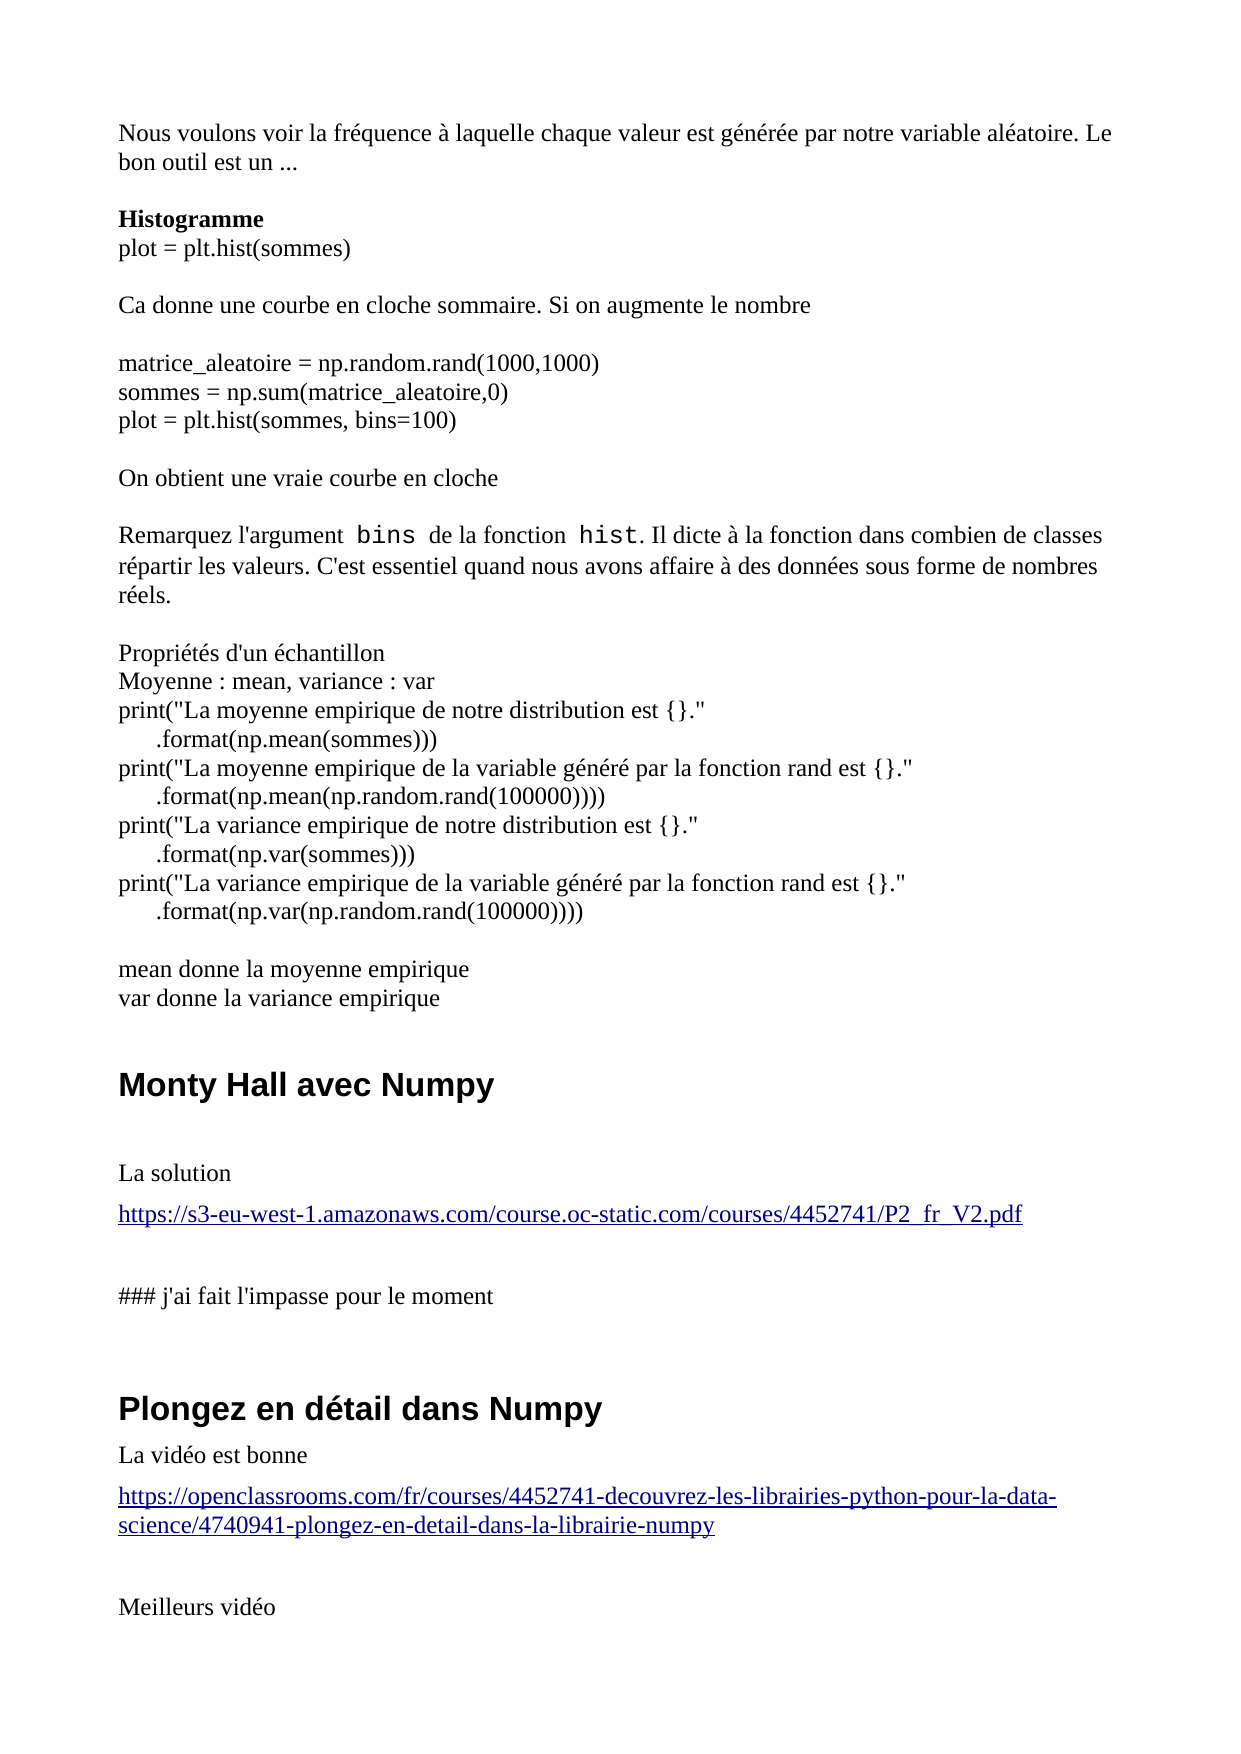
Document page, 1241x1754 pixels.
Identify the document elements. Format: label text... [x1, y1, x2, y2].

text mean donne la moyenne empirique [118, 954, 1122, 983]
text ### j'ai fait l'impasse pour le moment [118, 1281, 1122, 1310]
text Histogramme [118, 204, 1122, 233]
text print("La moyenne empirique de la variable généré par la fonction rand est {}." [118, 753, 1122, 781]
text https://openclassrooms.com/fr/courses/4452741-decouvrez-les-librairies-python-pour-la-data-science/4740941-plongez-en-detail-dans-la-librairie-numpy [118, 1481, 1122, 1539]
text print("La variance empirique de notre distribution est {}." [118, 810, 1122, 839]
text var donne la variance empirique [118, 983, 1122, 1011]
subtitle Monty Hall avec Numpy [118, 1065, 1122, 1104]
text Moyenne : mean, variance : var [118, 666, 1122, 695]
text matrice_aleatoire = np.random.rand(1000,1000) [118, 348, 1122, 377]
text La vidéo est bonne [118, 1440, 1122, 1469]
text .format(np.mean(sommes))) [118, 724, 1122, 753]
text print("La moyenne empirique de notre distribution est {}." [118, 695, 1122, 724]
text La solution [118, 1158, 1122, 1186]
text .format(np.mean(np.random.rand(100000)))) [118, 781, 1122, 810]
text On obtient une vraie courbe en cloche [118, 463, 1122, 492]
text Ca donne une courbe en cloche sommaire. Si on augmente le nombre [118, 291, 1122, 319]
text Meilleurs vidéo [118, 1592, 1122, 1621]
text sommes = np.sum(matrice_aleatoire,0) [118, 377, 1122, 406]
text .format(np.var(sommes))) [118, 839, 1122, 868]
text Remarquez l'argument bins de la fonction hist. Il dicte à la fonction dans combien de classes répartir les valeurs. C'est essentiel quand nous avons affaire à des données sous forme de nombres réels. [118, 521, 1122, 609]
text print("La variance empirique de la variable généré par la fonction rand est {}." [118, 868, 1122, 896]
text plot = plt.hist(sommes, bins=100) [118, 406, 1122, 434]
text Nous voulons voir la fréquence à laquelle chaque valeur est générée par notre variable aléatoire. Le bon outil est un ... [118, 118, 1122, 176]
text Propriétés d'un échantillon [118, 638, 1122, 666]
text .format(np.var(np.random.rand(100000)))) [118, 896, 1122, 925]
subtitle Plongez en détail dans Numpy [118, 1389, 1122, 1427]
text plot = plt.hist(sommes) [118, 233, 1122, 262]
text https://s3-eu-west-1.amazonaws.com/course.oc-static.com/courses/4452741/P2_fr_V2.pdf [118, 1199, 1122, 1228]
